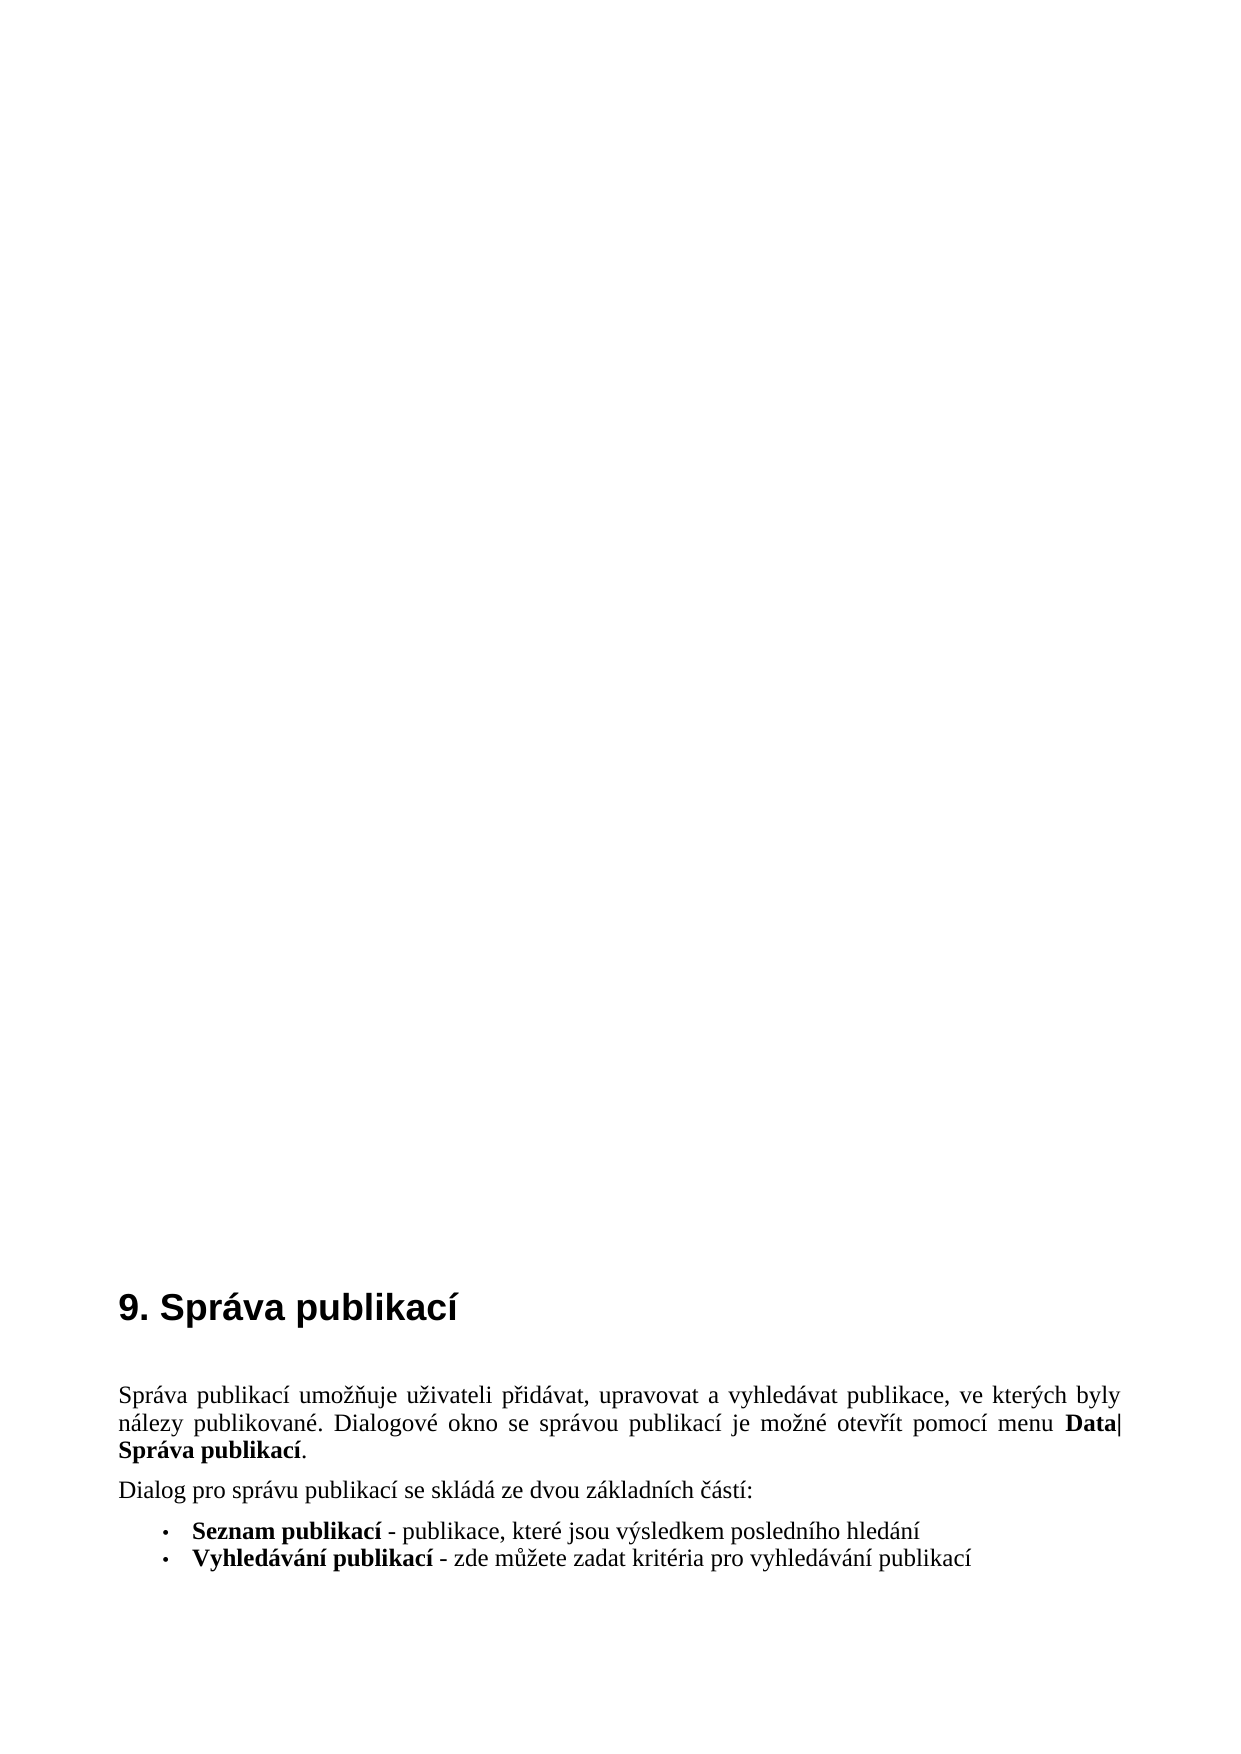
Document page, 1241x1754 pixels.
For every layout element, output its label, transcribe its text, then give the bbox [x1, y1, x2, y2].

list Seznam publikací - publikace, které jsou výsledkem posledního hledání [162, 1517, 1122, 1544]
text Správa publikací umožňuje uživateli přidávat, upravovat a vyhledávat publikace, ve kterých byly nálezy publikované. Dialogové okno se správou publikací je možné otevřít pomocí menu Data|Správa publikací. [118, 1381, 1122, 1464]
list Vyhledávání publikací - zde můžete zadat kritéria pro vyhledávání publikací [162, 1544, 1122, 1572]
subtitle 9. Správa publikací [118, 1286, 1122, 1328]
text Dialog pro správu publikací se skládá ze dvou základních částí: [118, 1477, 1122, 1504]
